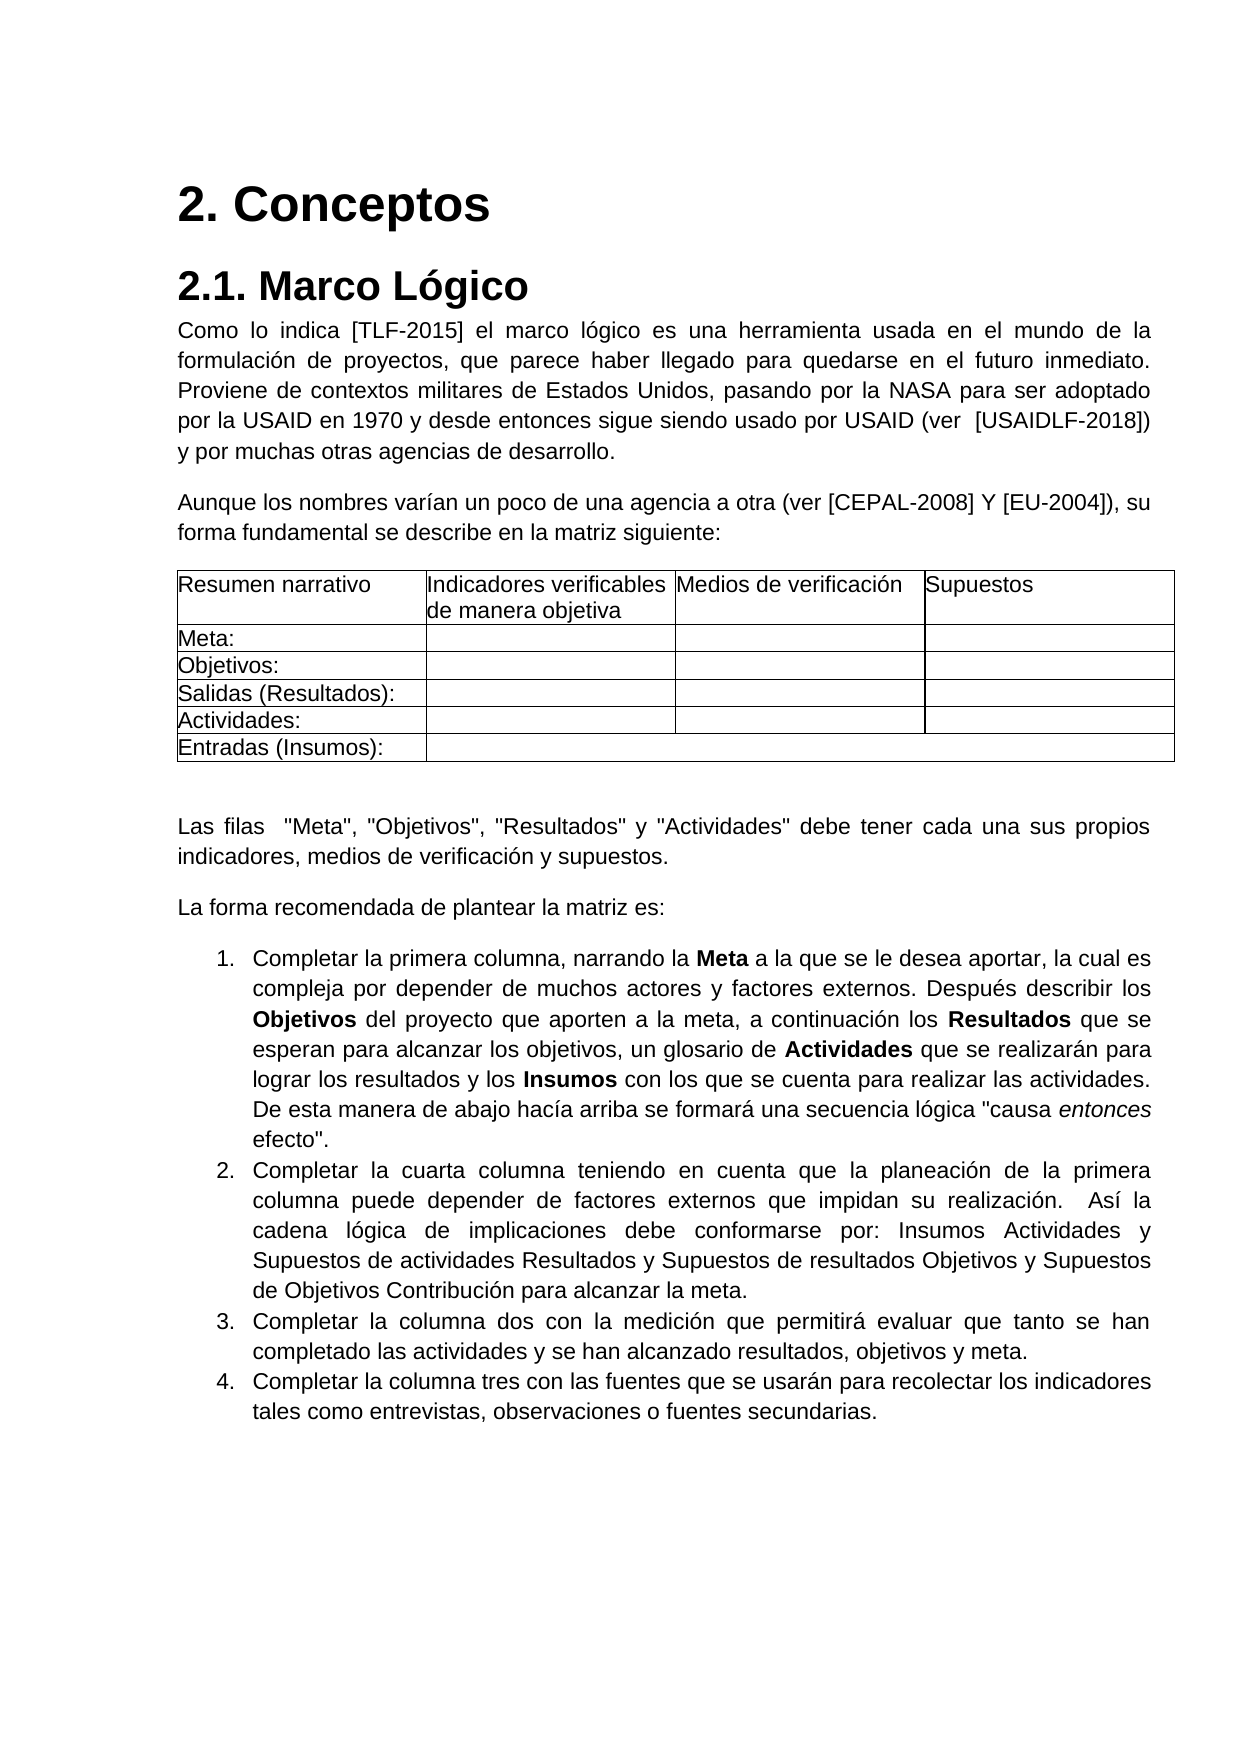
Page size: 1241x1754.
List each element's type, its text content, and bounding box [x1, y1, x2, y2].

table_cell [676, 680, 924, 706]
list Completar la cuarta columna teniendo en cuenta que la planeación de la primera columna puede depender de factores externos que impidan su realización. Así la cadena lógica de implicaciones debe conformarse por: Insumos Actividades y Supuestos de actividades Resultados y Supuestos de resultados Objetivos y Supuestos de Objetivos Contribución para alcanzar la meta. [216, 1157, 1152, 1304]
table_cell [926, 652, 1174, 678]
table_cell [427, 625, 675, 651]
table_cell [926, 680, 1174, 706]
table_header Medios de verificación [676, 571, 924, 624]
text La forma recomendada de plantear la matriz es: [177, 894, 1152, 920]
table_cell [926, 625, 1174, 651]
table_cell Meta: [178, 625, 426, 651]
text 2. Conceptos [177, 175, 1152, 232]
table_header Resumen narrativo [178, 571, 426, 624]
table_cell Actividades: [178, 707, 426, 733]
table_cell [427, 707, 675, 733]
list Completar la primera columna, narrando la Meta a la que se le desea aportar, la cual es compleja por depender de muchos actores y factores externos. Después describir los Objetivos del proyecto que aporten a la meta, a continuación los Resultados que se esperan para alcanzar los objetivos, un glosario de Actividades que se realizarán para lograr los resultados y los Insumos con los que se cuenta para realizar las actividades. De esta manera de abajo hacía arriba se formará una secuencia lógica "causa entonces efecto". [216, 945, 1152, 1153]
text Como lo indica [TLF-2015] el marco lógico es una herramienta usada en el mundo de la formulación de proyectos, que parece haber llegado para quedarse en el futuro inmediato. Proviene de contextos militares de Estados Unidos, pasando por la NASA para ser adoptado por la USAID en 1970 y desde entonces sigue siendo usado por USAID (ver [USAIDLF-2018]) y por muchas otras agencias de desarrollo. [177, 317, 1152, 464]
text 2.1. Marco Lógico [177, 262, 1152, 310]
table_cell [427, 680, 675, 706]
table_cell [676, 625, 924, 651]
table_cell [427, 734, 1174, 761]
text Aunque los nombres varían un poco de una agencia a otra (ver [CEPAL-2008] Y [EU-2004]), su forma fundamental se describe en la matriz siguiente: [177, 489, 1152, 545]
table_cell [926, 707, 1174, 733]
table_cell Salidas (Resultados): [178, 680, 426, 706]
table_cell [676, 652, 924, 678]
table_header Supuestos [926, 571, 1174, 624]
text Las filas "Meta", "Objetivos", "Resultados" y "Actividades" debe tener cada una sus propios indicadores, medios de verificación y supuestos. [177, 813, 1152, 869]
table_header Indicadores verificables de manera objetiva [427, 571, 675, 624]
table_cell Objetivos: [178, 652, 426, 678]
table_cell Entradas (Insumos): [178, 734, 426, 761]
list Completar la columna tres con las fuentes que se usarán para recolectar los indicadores tales como entrevistas, observaciones o fuentes secundarias. [216, 1368, 1152, 1424]
list Completar la columna dos con la medición que permitirá evaluar que tanto se han completado las actividades y se han alcanzado resultados, objetivos y meta. [216, 1308, 1152, 1364]
table_cell [676, 707, 924, 733]
table_cell [427, 652, 675, 678]
